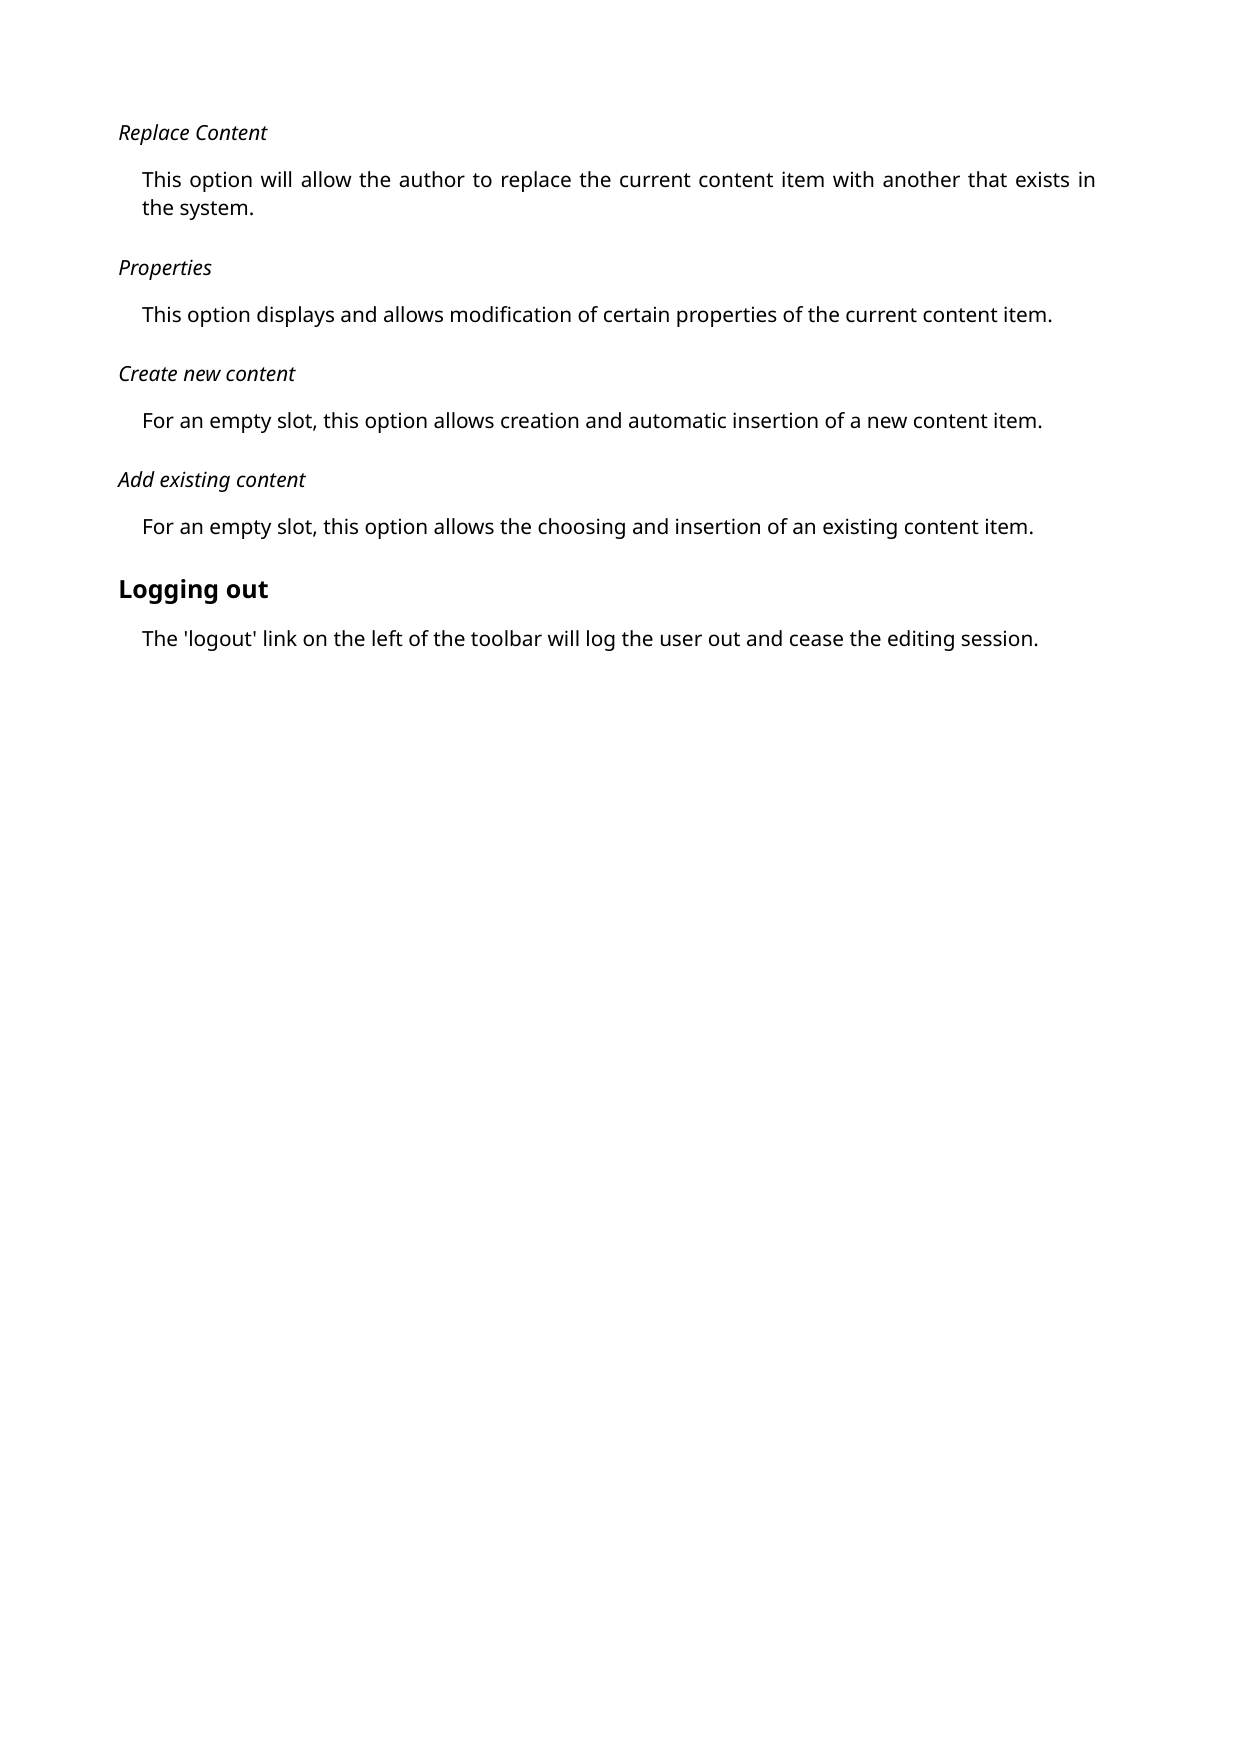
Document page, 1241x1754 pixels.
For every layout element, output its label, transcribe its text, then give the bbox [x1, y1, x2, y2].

text For an empty slot, this option allows the choosing and insertion of an existing content item. [142, 512, 1098, 541]
subtitle Create new content [118, 359, 1122, 387]
text This option will allow the author to replace the current content item with another that exists in the system. [142, 165, 1098, 222]
text For an empty slot, this option allows creation and automatic insertion of a new content item. [142, 406, 1098, 434]
subtitle Replace Content [118, 118, 1122, 147]
subtitle Add existing content [118, 465, 1122, 494]
subtitle Properties [118, 253, 1122, 281]
subtitle Logging out [118, 572, 1122, 606]
text The 'logout' link on the left of the toolbar will log the user out and cease the editing session. [142, 624, 1098, 652]
text This option displays and allows modification of certain properties of the current content item. [142, 300, 1098, 328]
